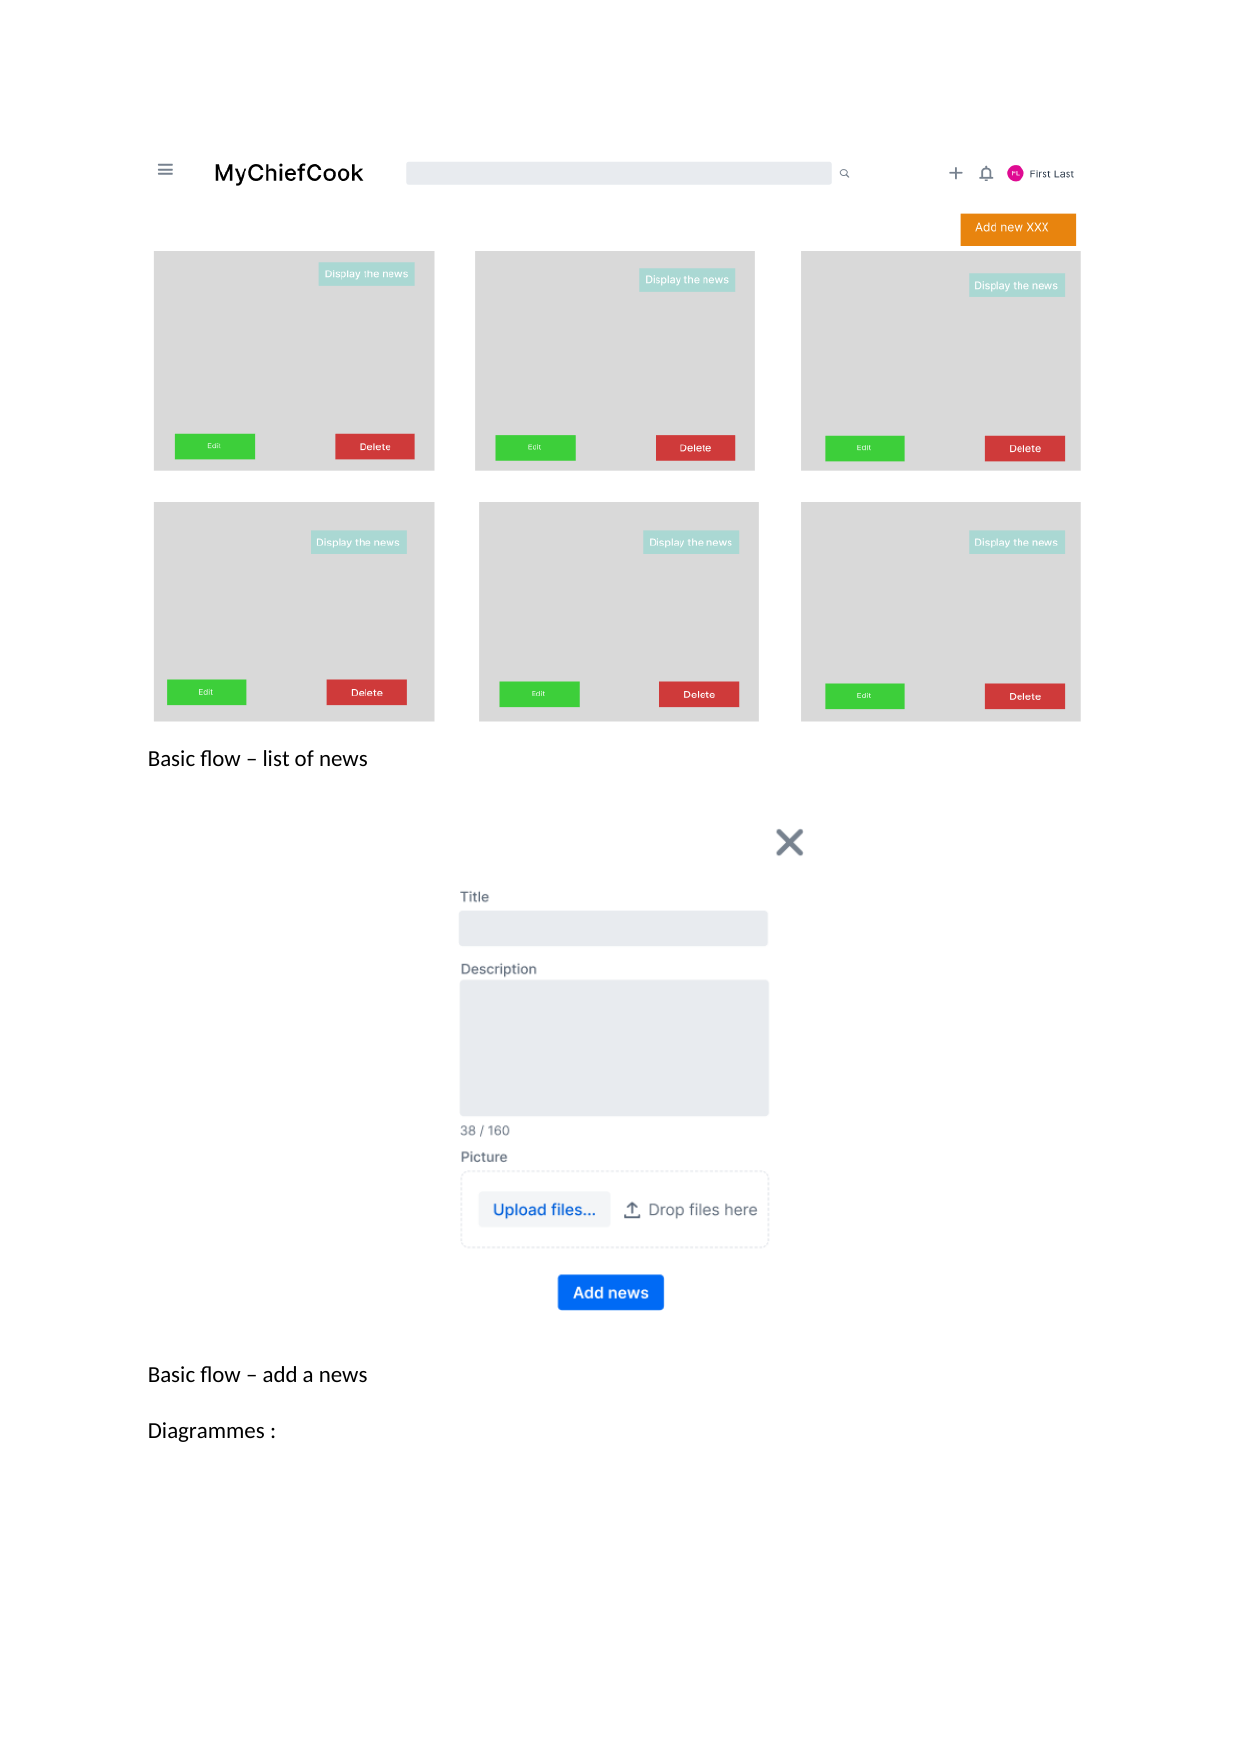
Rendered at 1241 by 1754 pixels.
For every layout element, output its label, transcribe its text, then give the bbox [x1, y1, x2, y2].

text Basic flow – list of news [148, 745, 1093, 772]
text Basic flow – add a news [148, 1360, 1093, 1388]
text Diagrammes : [148, 1416, 1093, 1444]
